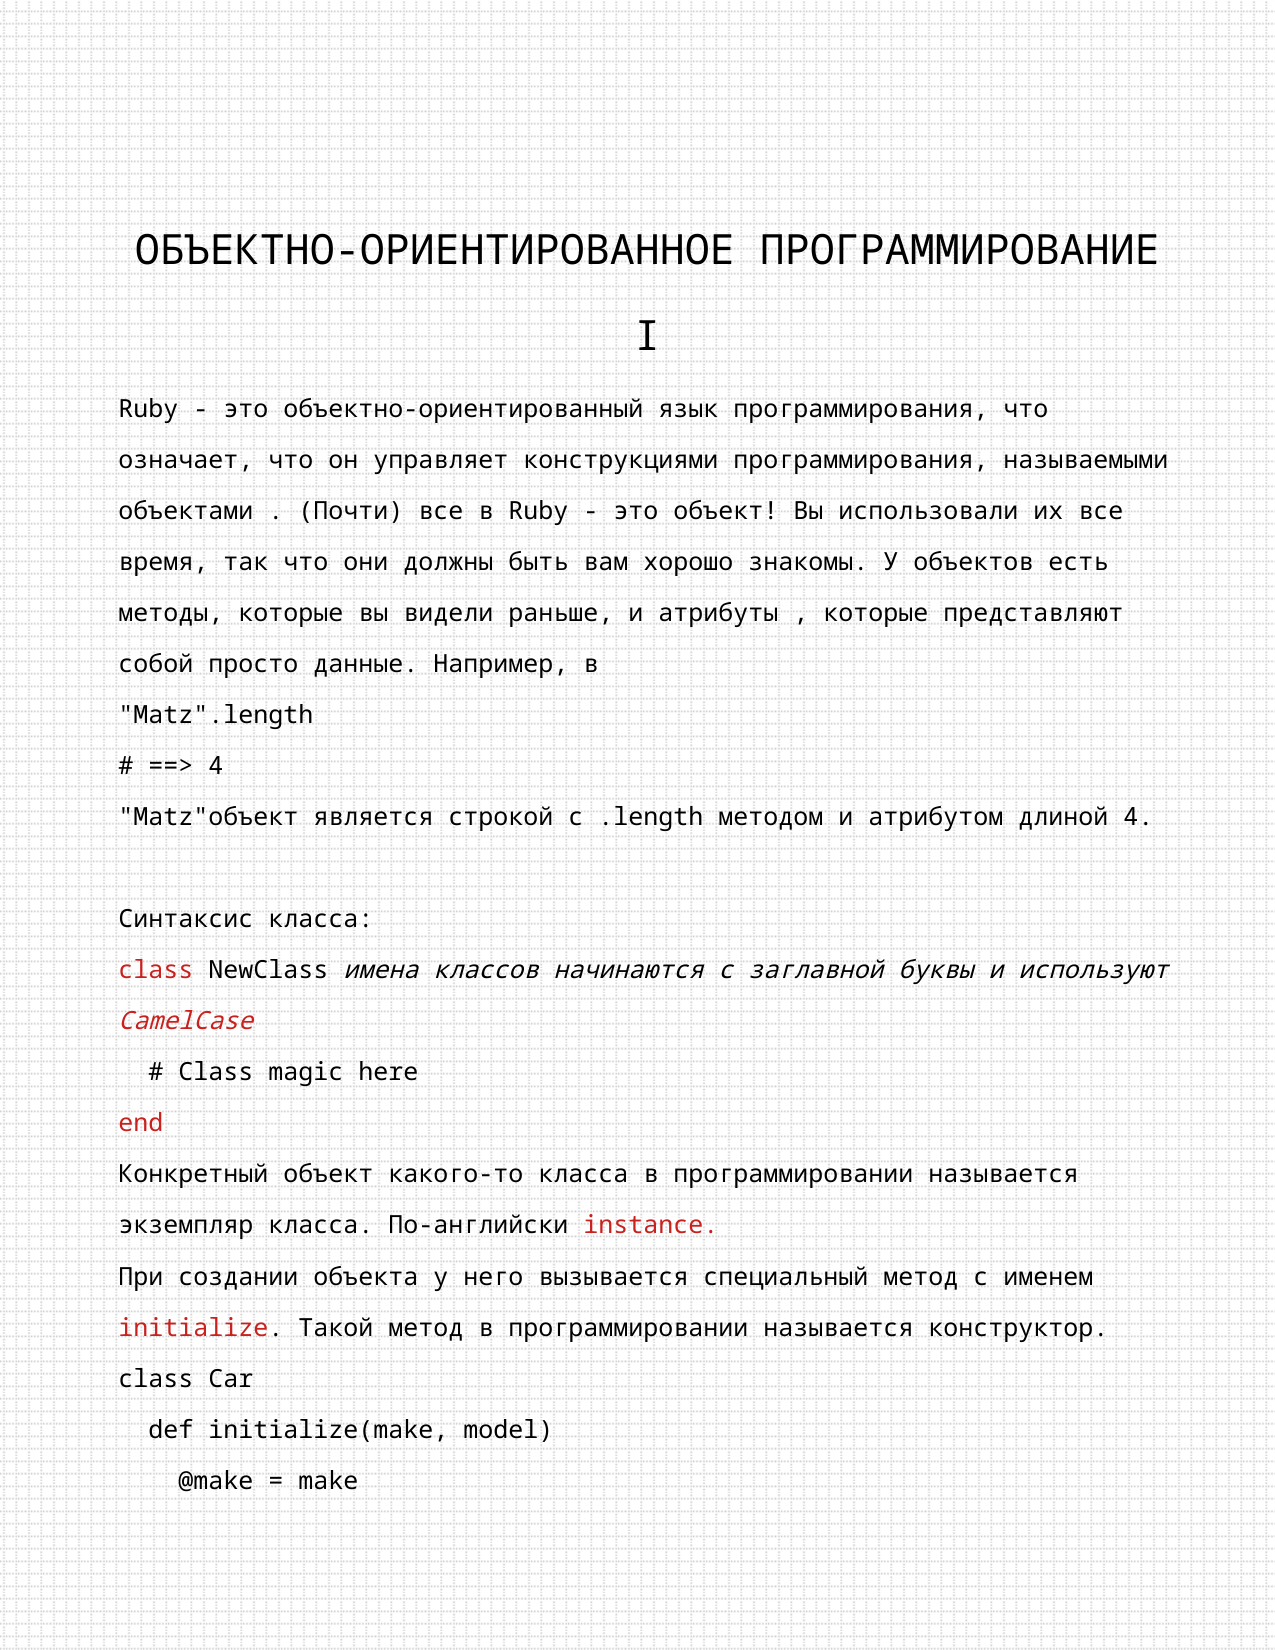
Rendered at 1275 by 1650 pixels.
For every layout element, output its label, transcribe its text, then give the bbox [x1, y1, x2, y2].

text end [118, 1105, 1176, 1139]
text class Car [118, 1360, 1176, 1394]
text class NewClass имена классов начинаются с заглавной буквы и используют CamelCase [118, 952, 1176, 1037]
text Синтаксис класса: [118, 901, 1176, 935]
text # Class magic here [118, 1054, 1176, 1088]
text Ruby - это объектно-ориентированный язык программирования, что означает, что он управляет конструкциями программирования, называемыми объектами . (Почти) все в Ruby - это объект! Вы использовали их все время, так что они должны быть вам хорошо знакомы. У объектов есть методы, которые вы видели раньше, и атрибуты , которые представляют собой просто данные. Например, в [118, 390, 1176, 680]
text def initialize(make, model) [118, 1411, 1176, 1445]
text "Matz"объект является строкой с .length методом и атрибутом длиной 4. [118, 799, 1176, 833]
text ОБЪЕКТНО-ОРИЕНТИРОВАННОЕ ПРОГРАММИРОВАНИЕ I [118, 220, 1176, 362]
text @make = make [118, 1462, 1176, 1496]
text Конкретный объект какого-то класса в программировании называется экземпляр класса. По-английски instance. [118, 1156, 1176, 1241]
text "Matz".length [118, 697, 1176, 731]
text # ==> 4 [118, 748, 1176, 782]
text При создании объекта у него вызывается специальный метод с именем initialize. Такой метод в программировании называется конструктор. [118, 1258, 1176, 1343]
picture [0, 0, 1275, 1650]
